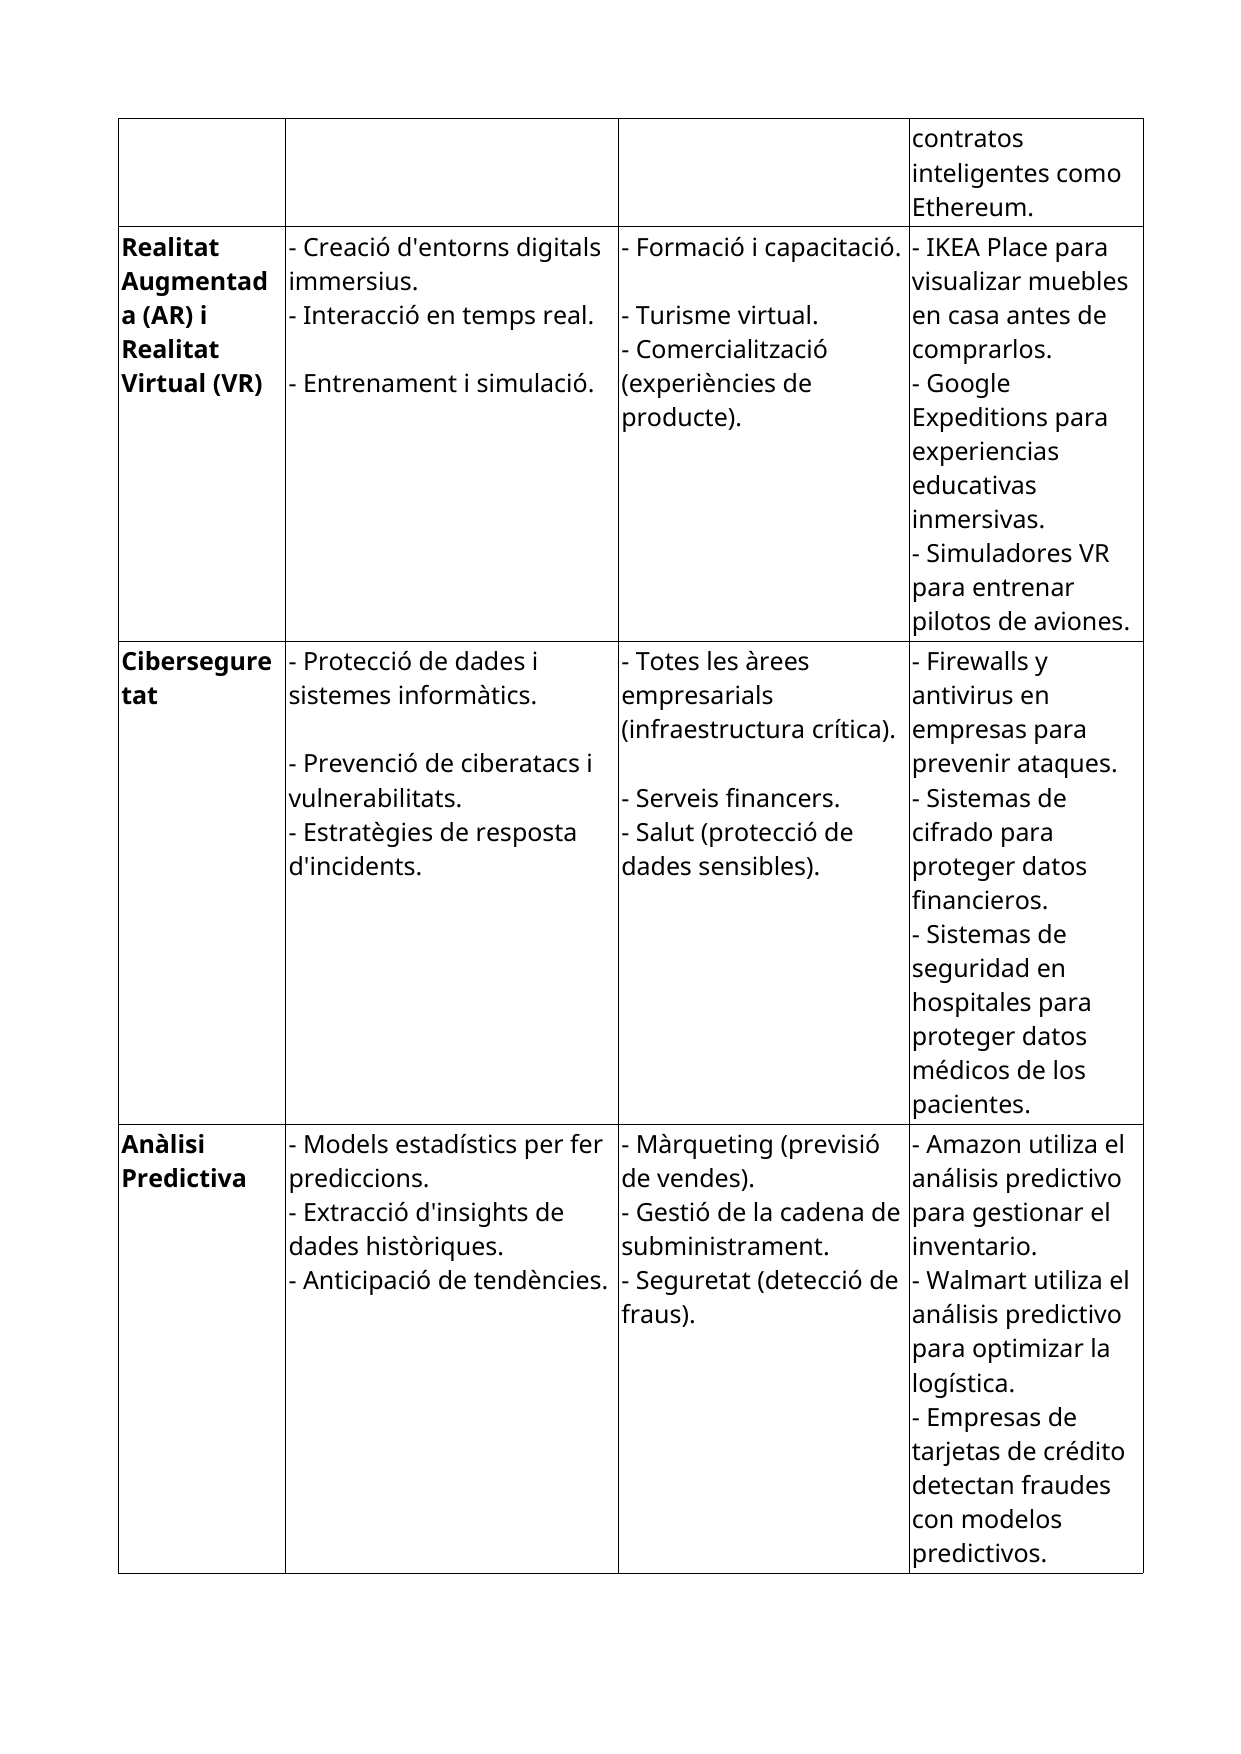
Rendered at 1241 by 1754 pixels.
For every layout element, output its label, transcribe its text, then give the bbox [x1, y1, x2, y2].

table_cell [286, 119, 618, 226]
table_cell - Totes les àrees empresarials (infraestructura crítica). - Serveis financers. - Salut (protecció de dades sensibles). [619, 642, 909, 1124]
table_cell Anàlisi Predictiva [119, 1125, 285, 1572]
table_cell - Models estadístics per fer prediccions. - Extracció d'insights de dades històriques. - Anticipació de tendències. [286, 1125, 618, 1572]
table_cell - Amazon utiliza el análisis predictivo para gestionar el inventario. - Walmart utiliza el análisis predictivo para optimizar la logística. - Empresas de tarjetas de crédito detectan fraudes con modelos predictivos. [910, 1125, 1143, 1572]
table_cell - IKEA Place para visualizar muebles en casa antes de comprarlos. - Google Expeditions para experiencias educativas inmersivas. - Simuladores VR para entrenar pilotos de aviones. [910, 227, 1143, 641]
table_cell contratos inteligentes como Ethereum. [910, 119, 1143, 226]
table_cell - Protecció de dades i sistemes informàtics. - Prevenció de ciberatacs i vulnerabilitats. - Estratègies de resposta d'incidents. [286, 642, 618, 1124]
table_cell - Màrqueting (previsió de vendes). - Gestió de la cadena de subministrament. - Seguretat (detecció de fraus). [619, 1125, 909, 1572]
table_cell - Formació i capacitació. - Turisme virtual. - Comercialització (experiències de producte). [619, 227, 909, 641]
table_cell [619, 119, 909, 226]
table_cell Ciberseguretat [119, 642, 285, 1124]
table_cell - Creació d'entorns digitals immersius. - Interacció en temps real. - Entrenament i simulació. [286, 227, 618, 641]
table_cell Realitat Augmentada (AR) i Realitat Virtual (VR) [119, 227, 285, 641]
table_cell [119, 119, 285, 226]
table_cell - Firewalls y antivirus en empresas para prevenir ataques. - Sistemas de cifrado para proteger datos financieros. - Sistemas de seguridad en hospitales para proteger datos médicos de los pacientes. [910, 642, 1143, 1124]
